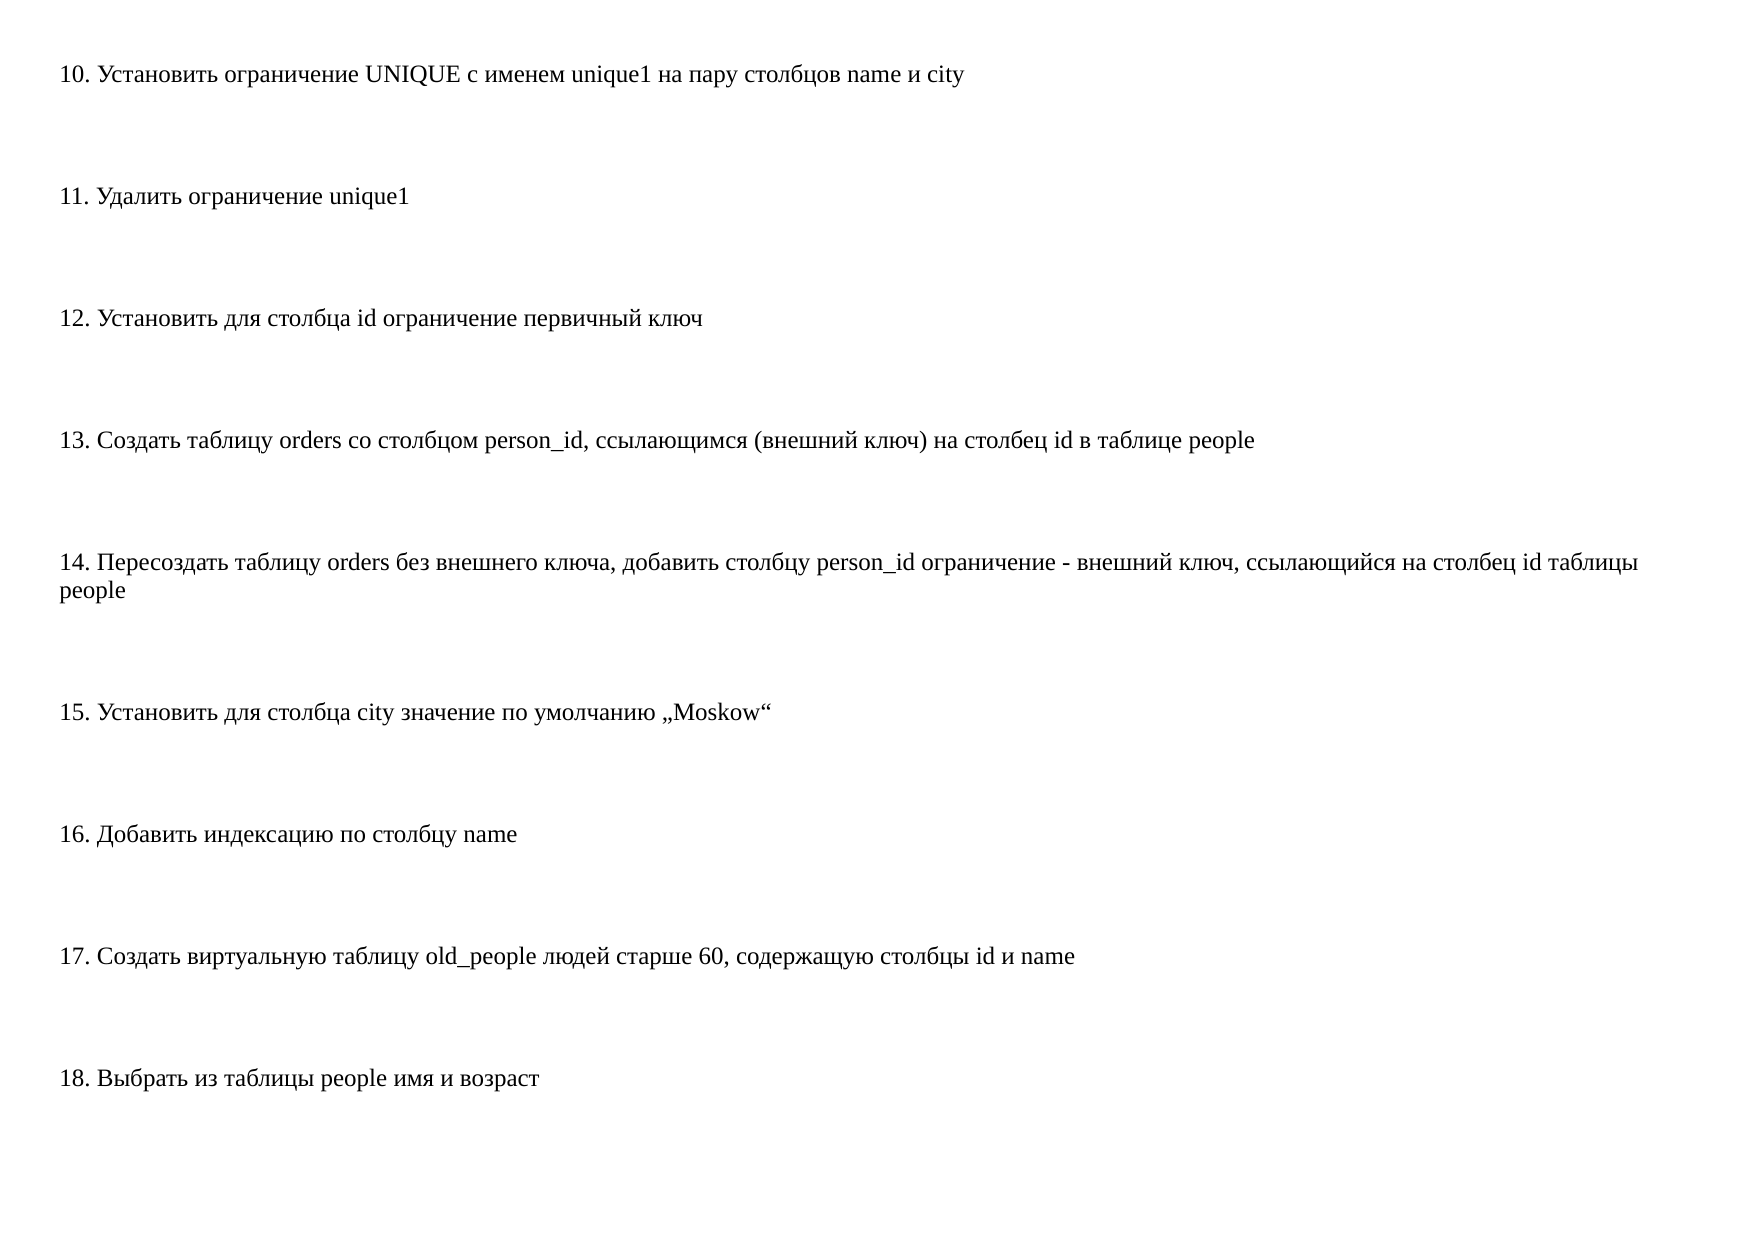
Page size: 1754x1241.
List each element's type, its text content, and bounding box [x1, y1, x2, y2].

text 17. Создать виртуальную таблицу old_people людей старше 60, содержащую столбцы id и name [59, 941, 1695, 970]
text 16. Добавить индексацию по столбцу name [59, 819, 1695, 848]
text 12. Установить для столбца id ограничение первичный ключ [59, 303, 1695, 332]
text 15. Установить для столбца city значение по умолчанию „Moskow“ [59, 697, 1695, 726]
text 18. Выбрать из таблицы people имя и возраст [59, 1063, 1695, 1092]
text 14. Пересоздать таблицу orders без внешнего ключа, добавить столбцу person_id ограничение - внешний ключ, ссылающийся на столбец id таблицы people [59, 547, 1695, 604]
text 10. Установить ограничение UNIQUE с именем unique1 на пару столбцов name и city [59, 59, 1695, 88]
text 13. Создать таблицу orders со столбцом person_id, ссылающимся (внешний ключ) на столбец id в таблице people [59, 425, 1695, 453]
text 11. Удалить ограничение unique1 [59, 181, 1695, 210]
